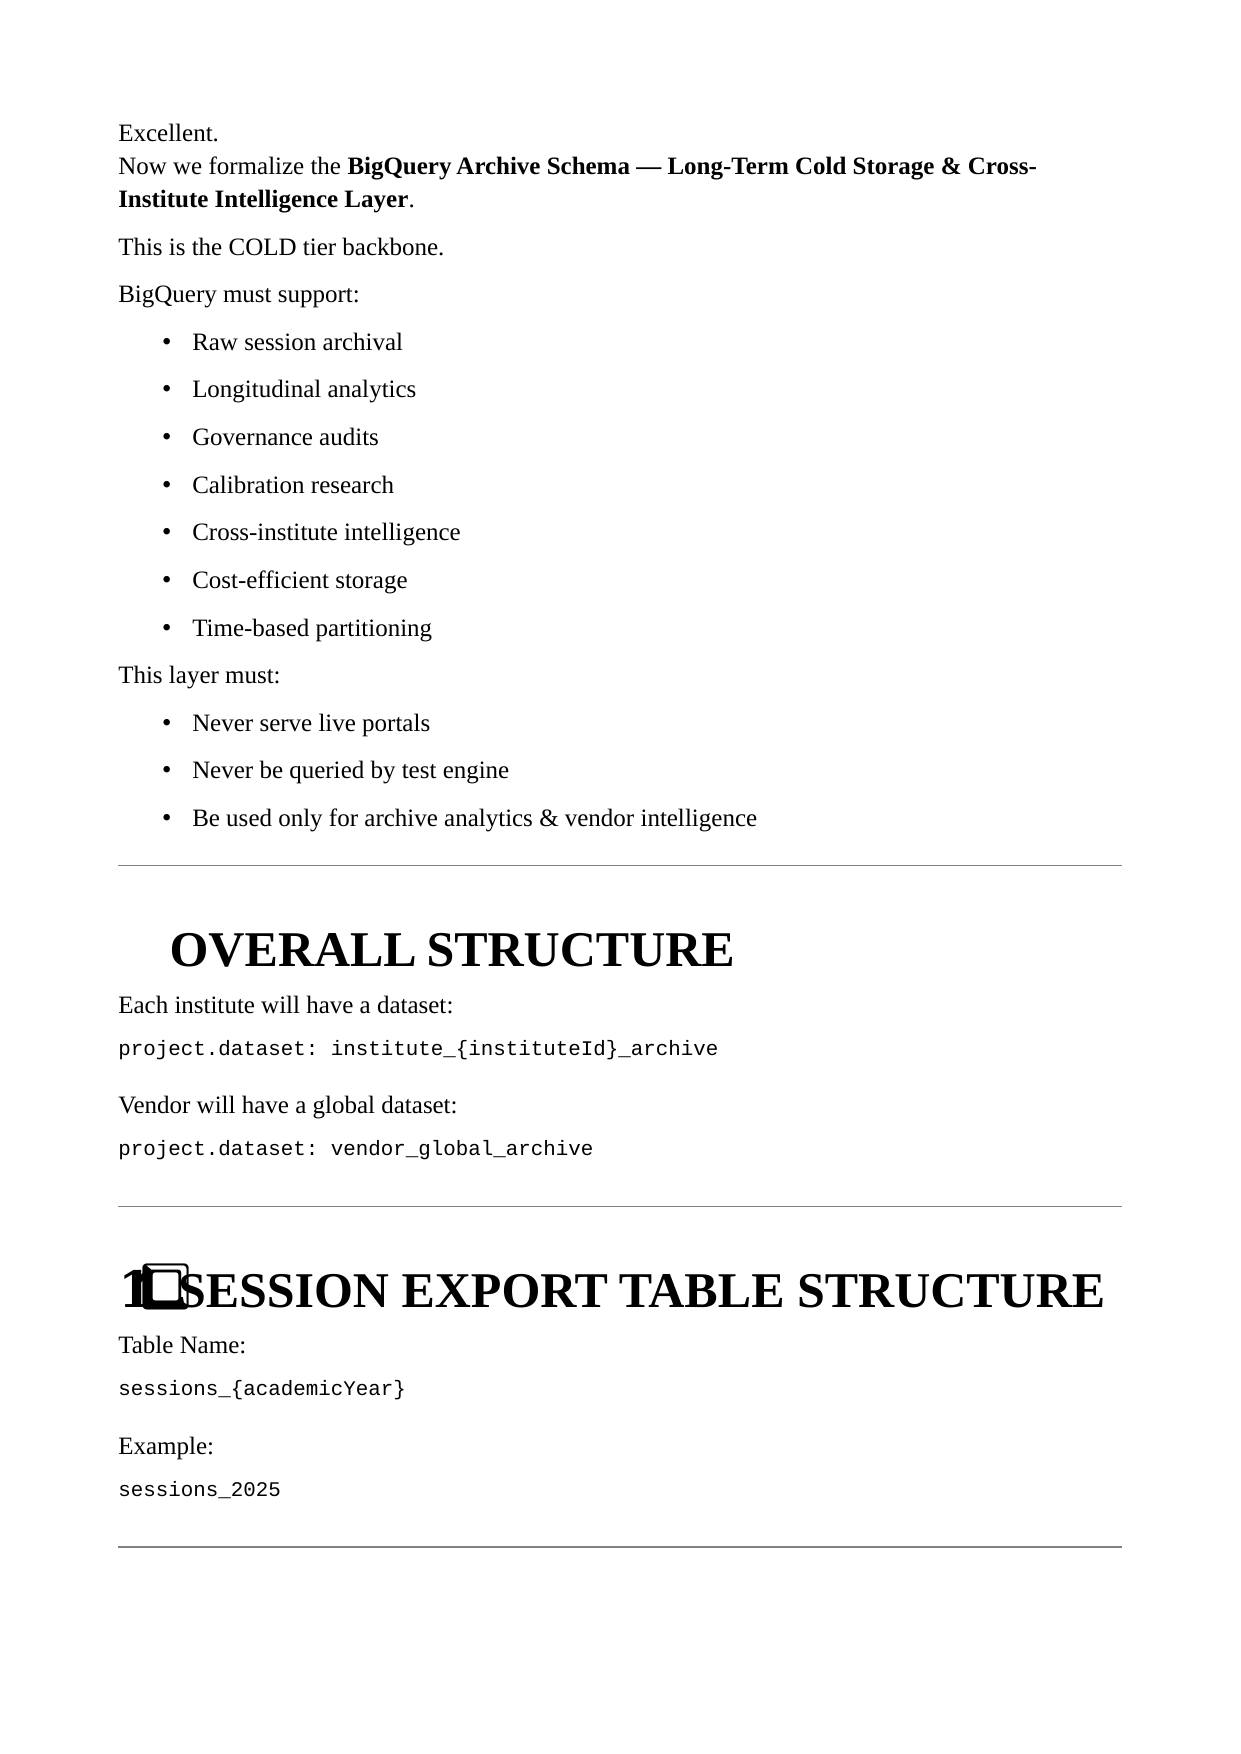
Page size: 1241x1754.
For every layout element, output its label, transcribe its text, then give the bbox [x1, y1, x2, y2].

list Governance audits [162, 422, 1122, 451]
text This is the COLD tier backbone. [118, 232, 1122, 261]
text project.dataset: institute_{instituteId}_archive [118, 1037, 1122, 1061]
text This layer must: [118, 660, 1122, 689]
text Vendor will have a global dataset: [118, 1091, 1122, 1119]
list Calibration research [162, 470, 1122, 498]
text Example: [118, 1431, 1122, 1460]
text Each institute will have a dataset: [118, 990, 1122, 1019]
list Be used only for archive analytics & vendor intelligence [162, 803, 1122, 832]
text sessions_{academicYear} [118, 1378, 1122, 1402]
list Longitudinal analytics [162, 374, 1122, 403]
subtitle 🧠 OVERALL STRUCTURE [118, 920, 1122, 977]
list Cost-efficient storage [162, 565, 1122, 594]
text Excellent. Now we formalize the BigQuery Archive Schema — Long-Term Cold Storage & Cross-Institute Intelligence Layer. [118, 118, 1122, 213]
subtitle 🧪 1️⃣ SESSION EXPORT TABLE STRUCTURE [118, 1261, 1122, 1318]
list Never serve live portals [162, 708, 1122, 737]
text BigQuery must support: [118, 279, 1122, 308]
list Time-based partitioning [162, 613, 1122, 641]
list Never be queried by test engine [162, 755, 1122, 784]
list Cross-institute intelligence [162, 517, 1122, 546]
text Table Name: [118, 1331, 1122, 1359]
list Raw session archival [162, 327, 1122, 356]
text project.dataset: vendor_global_archive [118, 1138, 1122, 1162]
text sessions_2025 [118, 1479, 1122, 1503]
